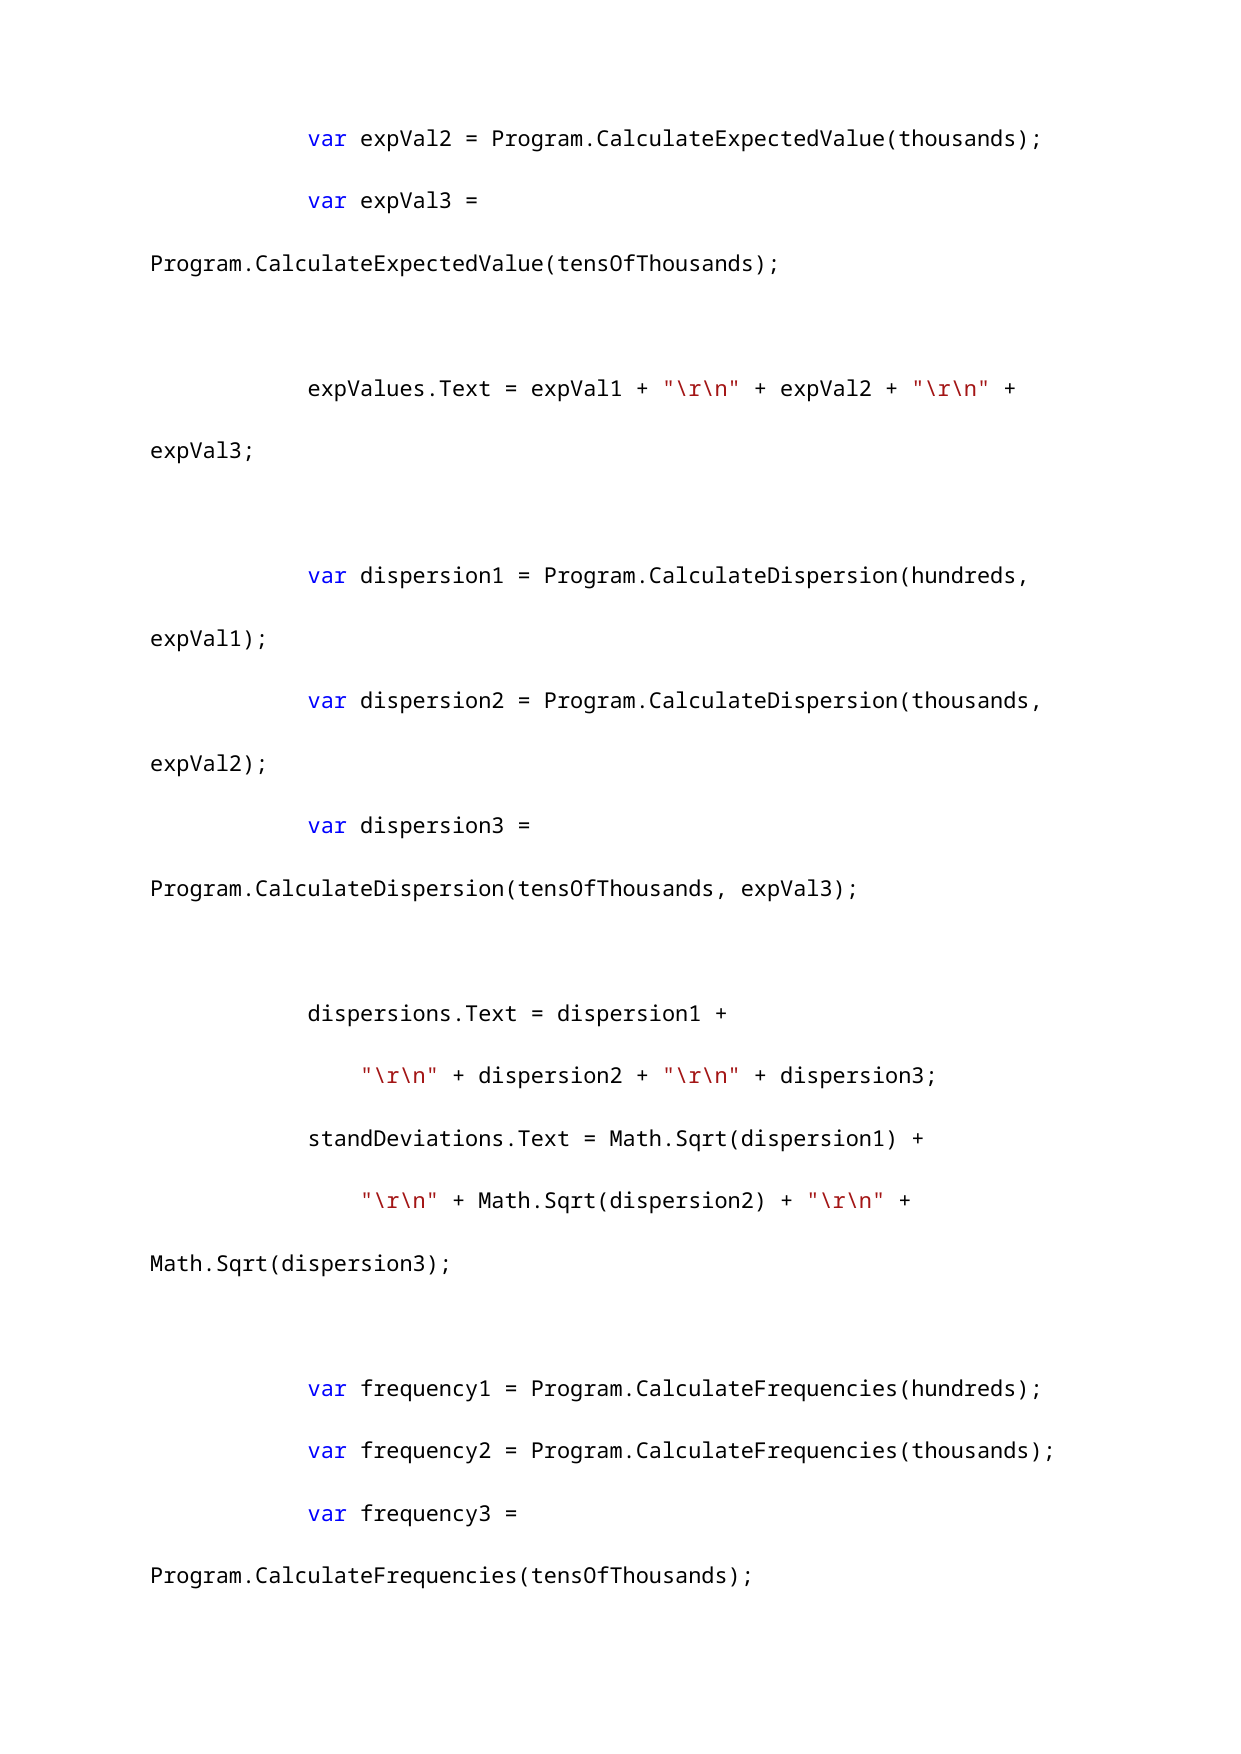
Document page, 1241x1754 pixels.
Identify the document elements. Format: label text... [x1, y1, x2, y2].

text var dispersion1 = Program.CalculateDispersion(hundreds, expVal1); [150, 534, 1090, 659]
text "\r\n" + Math.Sqrt(dispersion2) + "\r\n" + Math.Sqrt(dispersion3); [150, 1159, 1090, 1284]
text var expVal2 = Program.CalculateExpectedValue(thousands); [150, 96, 1090, 159]
text "\r\n" + dispersion2 + "\r\n" + dispersion3; [150, 1034, 1090, 1096]
text var expVal3 = Program.CalculateExpectedValue(tensOfThousands); [150, 159, 1090, 284]
text dispersions.Text = dispersion1 + [150, 971, 1090, 1034]
text var dispersion3 = Program.CalculateDispersion(tensOfThousands, expVal3); [150, 784, 1090, 909]
text var frequency1 = Program.СalculateFrequencies(hundreds); [150, 1346, 1090, 1409]
text var dispersion2 = Program.CalculateDispersion(thousands, expVal2); [150, 659, 1090, 784]
text standDeviations.Text = Math.Sqrt(dispersion1) + [150, 1096, 1090, 1159]
text var frequency3 = Program.СalculateFrequencies(tensOfThousands); [150, 1471, 1090, 1596]
text expValues.Text = expVal1 + "\r\n" + expVal2 + "\r\n" + expVal3; [150, 346, 1090, 471]
text var frequency2 = Program.СalculateFrequencies(thousands); [150, 1409, 1090, 1471]
